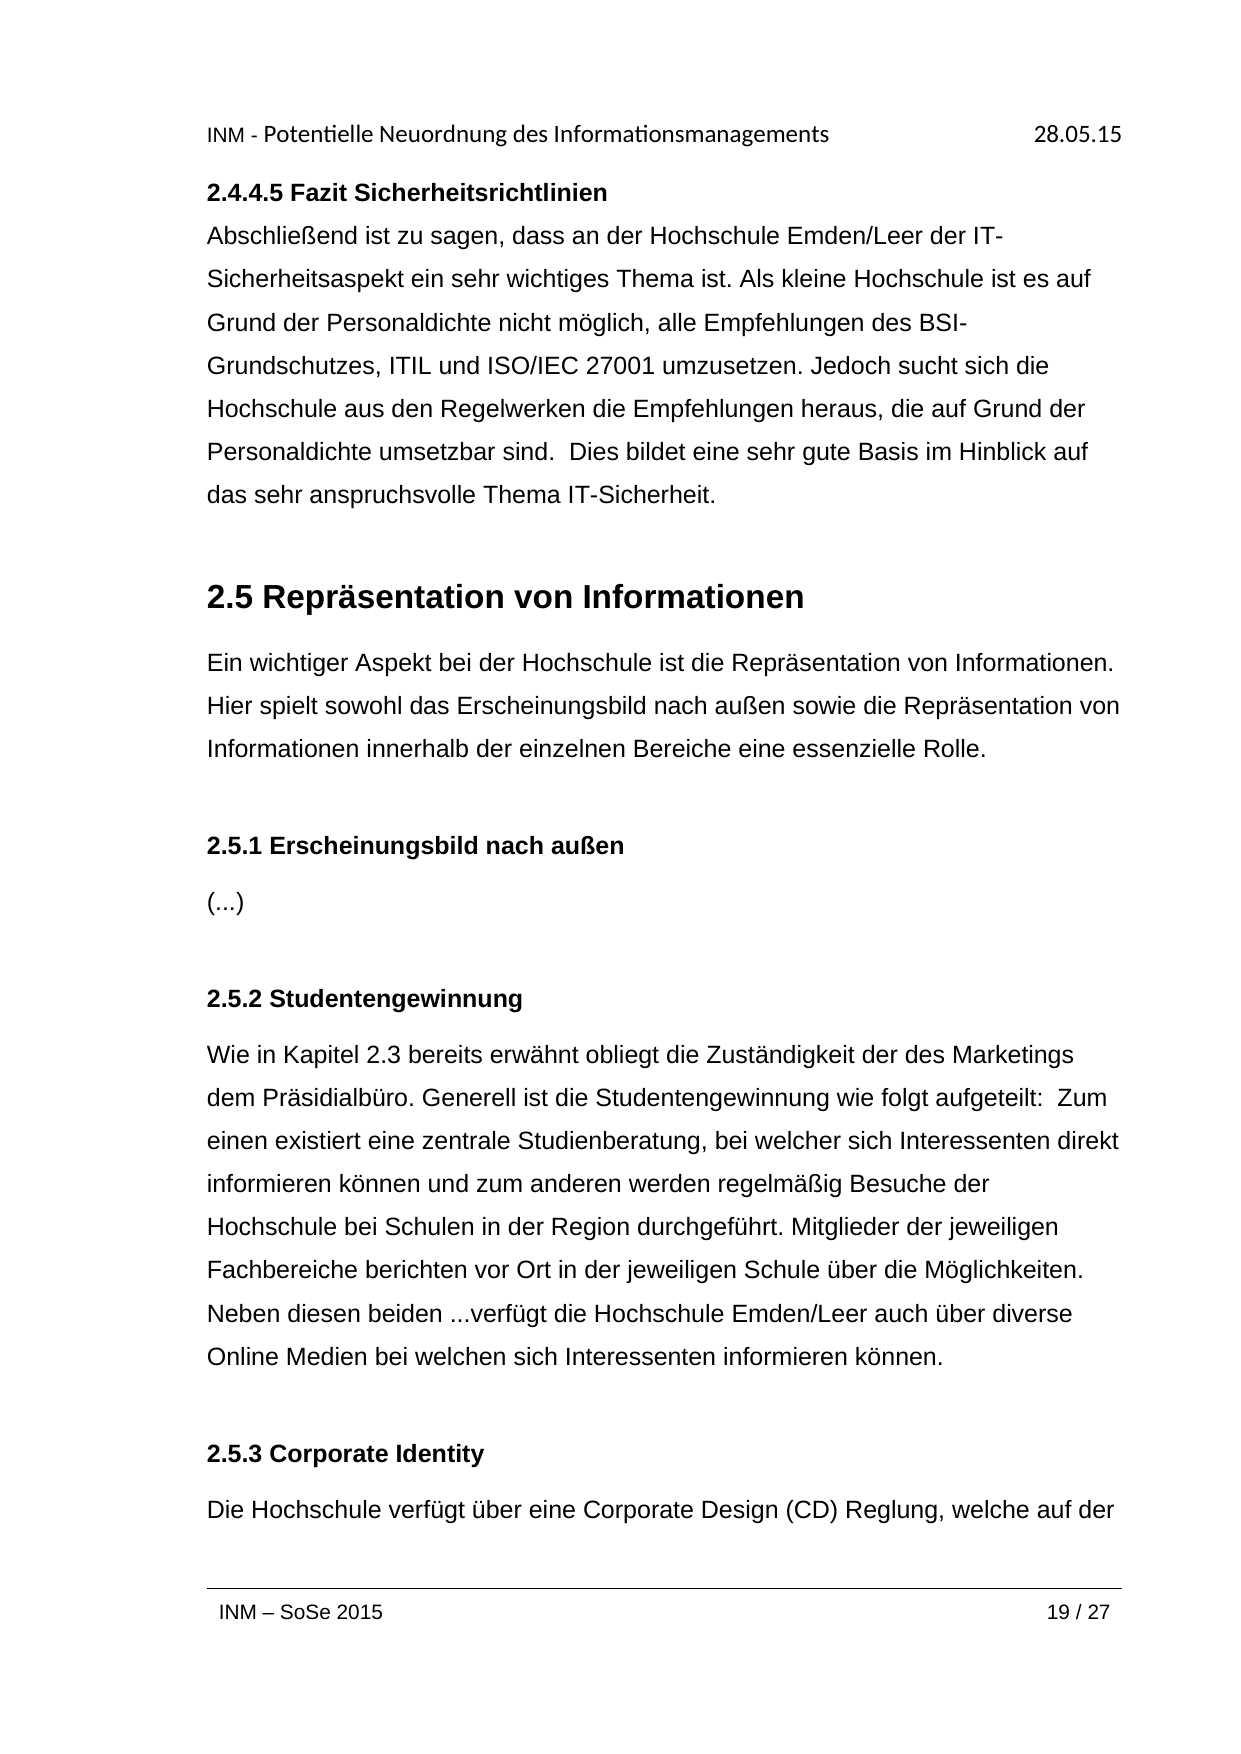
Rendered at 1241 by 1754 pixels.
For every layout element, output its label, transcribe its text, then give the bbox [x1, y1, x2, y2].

text Die Hochschule verfügt über eine Corporate Design (CD) Reglung, welche auf der [207, 1495, 1122, 1523]
subtitle 2.5 Repräsentation von Informationen [207, 577, 1122, 616]
text (...) [207, 887, 1122, 916]
text 2.4.4.5 Fazit Sicherheitsrichtlinien [207, 178, 1122, 207]
subtitle 2.5.1 Erscheinungsbild nach außen [207, 831, 1122, 860]
subtitle 2.5.3 Corporate Identity [207, 1439, 1122, 1468]
text Ein wichtiger Aspekt bei der Hochschule ist die Repräsentation von Informationen. Hier spielt sowohl das Erscheinungsbild nach außen sowie die Repräsentation von Informationen innerhalb der einzelnen Bereiche eine essenzielle Rolle. [207, 647, 1122, 762]
text Abschließend ist zu sagen, dass an der Hochschule Emden/Leer der IT-Sicherheitsaspekt ein sehr wichtiges Thema ist. Als kleine Hochschule ist es auf Grund der Personaldichte nicht möglich, alle Empfehlungen des BSI-Grundschutzes, ITIL und ISO/IEC 27001 umzusetzen. Jedoch sucht sich die Hochschule aus den Regelwerken die Empfehlungen heraus, die auf Grund der Personaldichte umsetzbar sind. Dies bildet eine sehr gute Basis im Hinblick auf das sehr anspruchsvolle Thema IT-Sicherheit. [207, 221, 1122, 509]
text Wie in Kapitel 2.3 bereits erwähnt obliegt die Zuständigkeit der des Marketings dem Präsidialbüro. Generell ist die Studentengewinnung wie folgt aufgeteilt: Zum einen existiert eine zentrale Studienberatung, bei welcher sich Interessenten direkt informieren können und zum anderen werden regelmäßig Besuche der Hochschule bei Schulen in der Region durchgeführt. Mitglieder der jeweiligen Fachbereiche berichten vor Ort in der jeweiligen Schule über die Möglichkeiten. Neben diesen beiden ...verfügt die Hochschule Emden/Leer auch über diverse Online Medien bei welchen sich Interessenten informieren können. [207, 1040, 1122, 1370]
subtitle 2.5.2 Studentengewinnung [207, 984, 1122, 1013]
